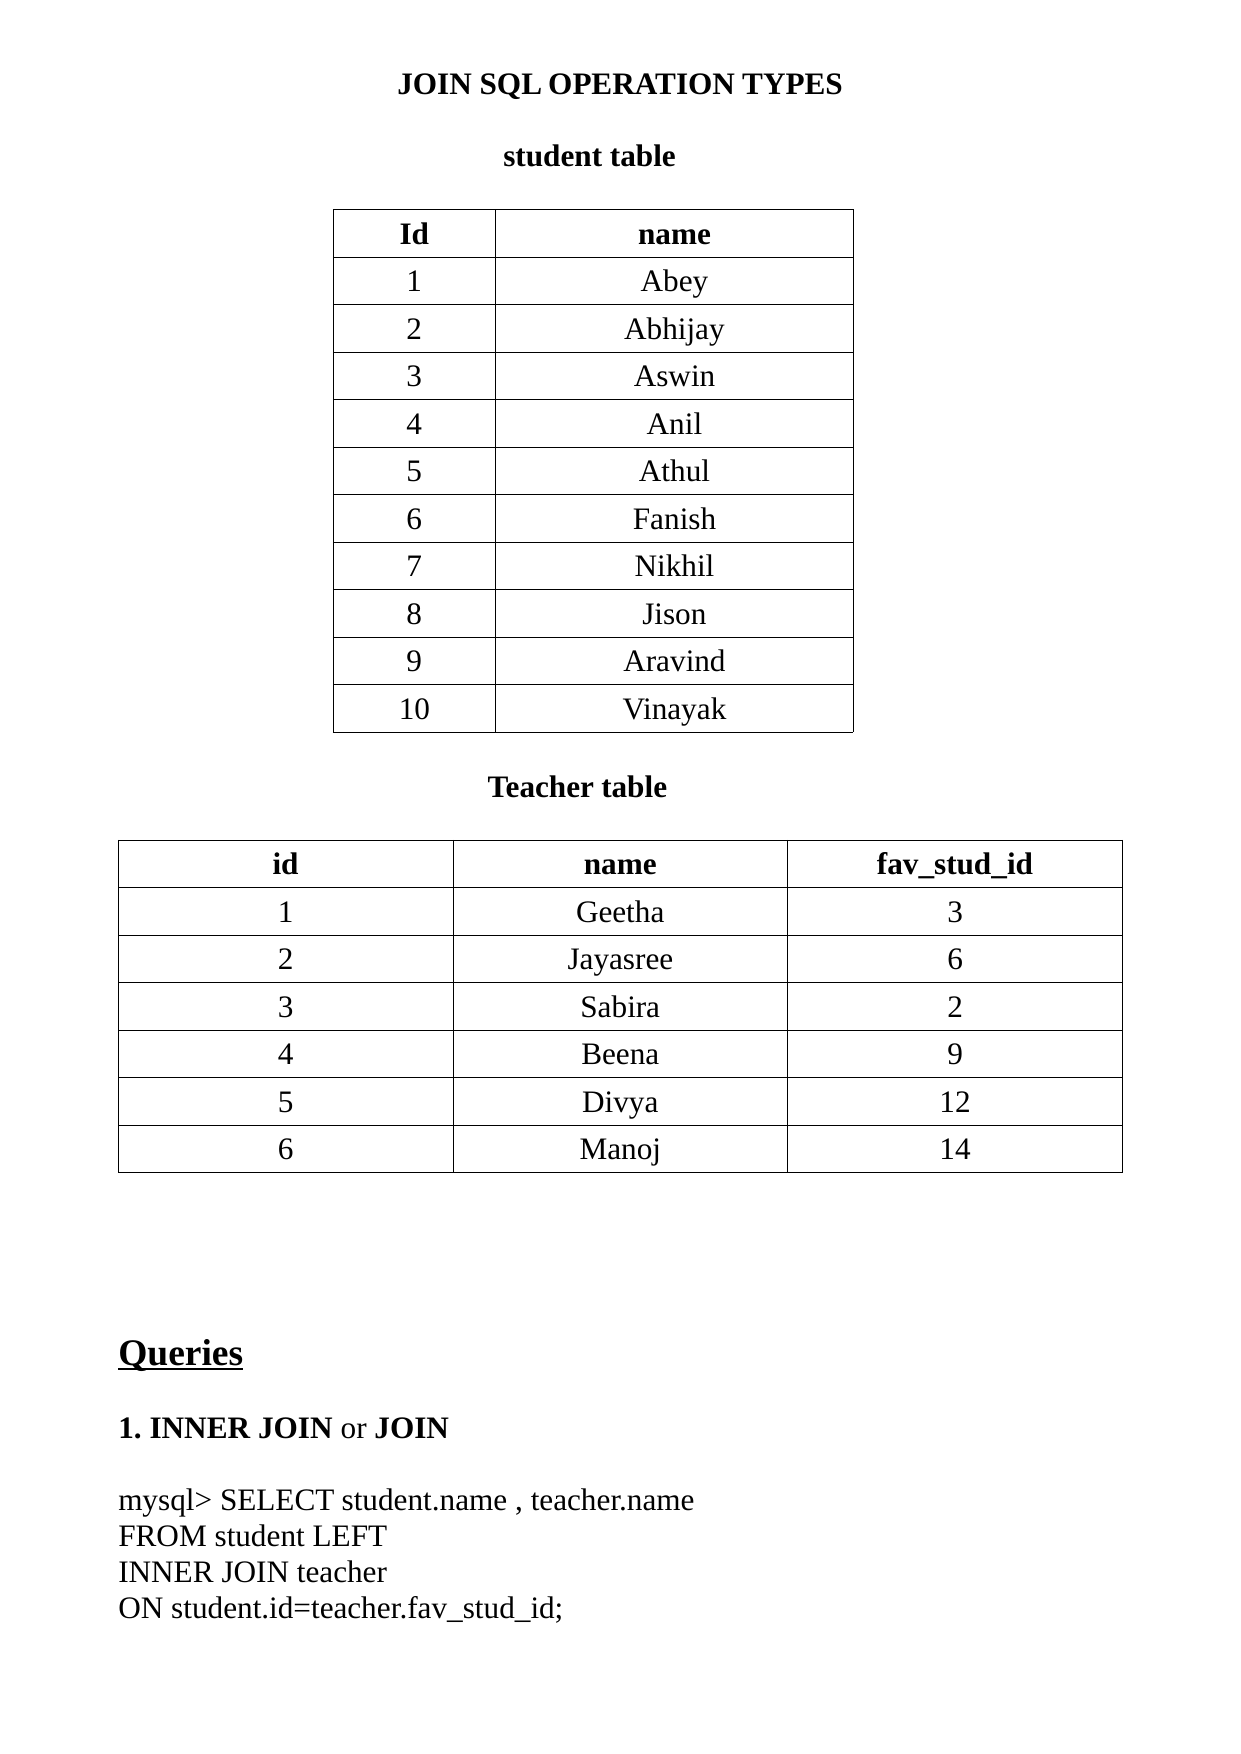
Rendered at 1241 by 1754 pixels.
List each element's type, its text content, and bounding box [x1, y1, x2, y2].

table_cell Sabira [454, 983, 787, 1030]
table_cell 14 [788, 1126, 1122, 1172]
table_cell 3 [119, 983, 453, 1030]
table_header id [119, 841, 453, 887]
table_cell Abhijay [496, 305, 853, 352]
table_cell Anil [496, 400, 853, 447]
text 1. INNER JOIN or JOIN [118, 1409, 1122, 1446]
text JOIN SQL OPERATION TYPES [118, 66, 1122, 102]
text INNER JOIN teacher [118, 1553, 1122, 1589]
table_cell 12 [788, 1078, 1122, 1125]
table_cell Jison [496, 590, 853, 637]
table_header fav_stud_id [788, 841, 1122, 887]
table_cell 2 [334, 305, 495, 352]
table_cell 10 [334, 685, 495, 732]
table_cell 9 [334, 638, 495, 684]
table_cell Aravind [496, 638, 853, 684]
table_cell Fanish [496, 495, 853, 542]
text Teacher table [118, 768, 1122, 804]
table_cell 2 [788, 983, 1122, 1030]
table_cell 4 [119, 1031, 453, 1077]
table_cell 4 [334, 400, 495, 447]
table_cell 7 [334, 543, 495, 589]
table_cell Aswin [496, 353, 853, 399]
table_cell 1 [334, 258, 495, 304]
table_cell Nikhil [496, 543, 853, 589]
text mysql> SELECT student.name , teacher.name [118, 1481, 1122, 1517]
table_cell 3 [788, 888, 1122, 935]
table_header name [454, 841, 787, 887]
table_cell 6 [119, 1126, 453, 1172]
table_cell 6 [334, 495, 495, 542]
table_cell Athul [496, 448, 853, 494]
table_cell 9 [788, 1031, 1122, 1077]
table_cell Geetha [454, 888, 787, 935]
table_cell Beena [454, 1031, 787, 1077]
table_cell Manoj [454, 1126, 787, 1172]
table_cell Abey [496, 258, 853, 304]
table_cell Jayasree [454, 936, 787, 982]
text ON student.id=teacher.fav_stud_id; [118, 1589, 1122, 1625]
table_cell 5 [119, 1078, 453, 1125]
table_cell 5 [334, 448, 495, 494]
table_cell Vinayak [496, 685, 853, 732]
table_header Id [334, 210, 495, 257]
table_cell Divya [454, 1078, 787, 1125]
table_cell 3 [334, 353, 495, 399]
text student table [118, 137, 1122, 173]
text Queries [118, 1331, 1122, 1374]
text FROM student LEFT [118, 1517, 1122, 1553]
table_header name [496, 210, 853, 257]
table_cell 8 [334, 590, 495, 637]
table_cell 1 [119, 888, 453, 935]
table_cell 2 [119, 936, 453, 982]
table_cell 6 [788, 936, 1122, 982]
